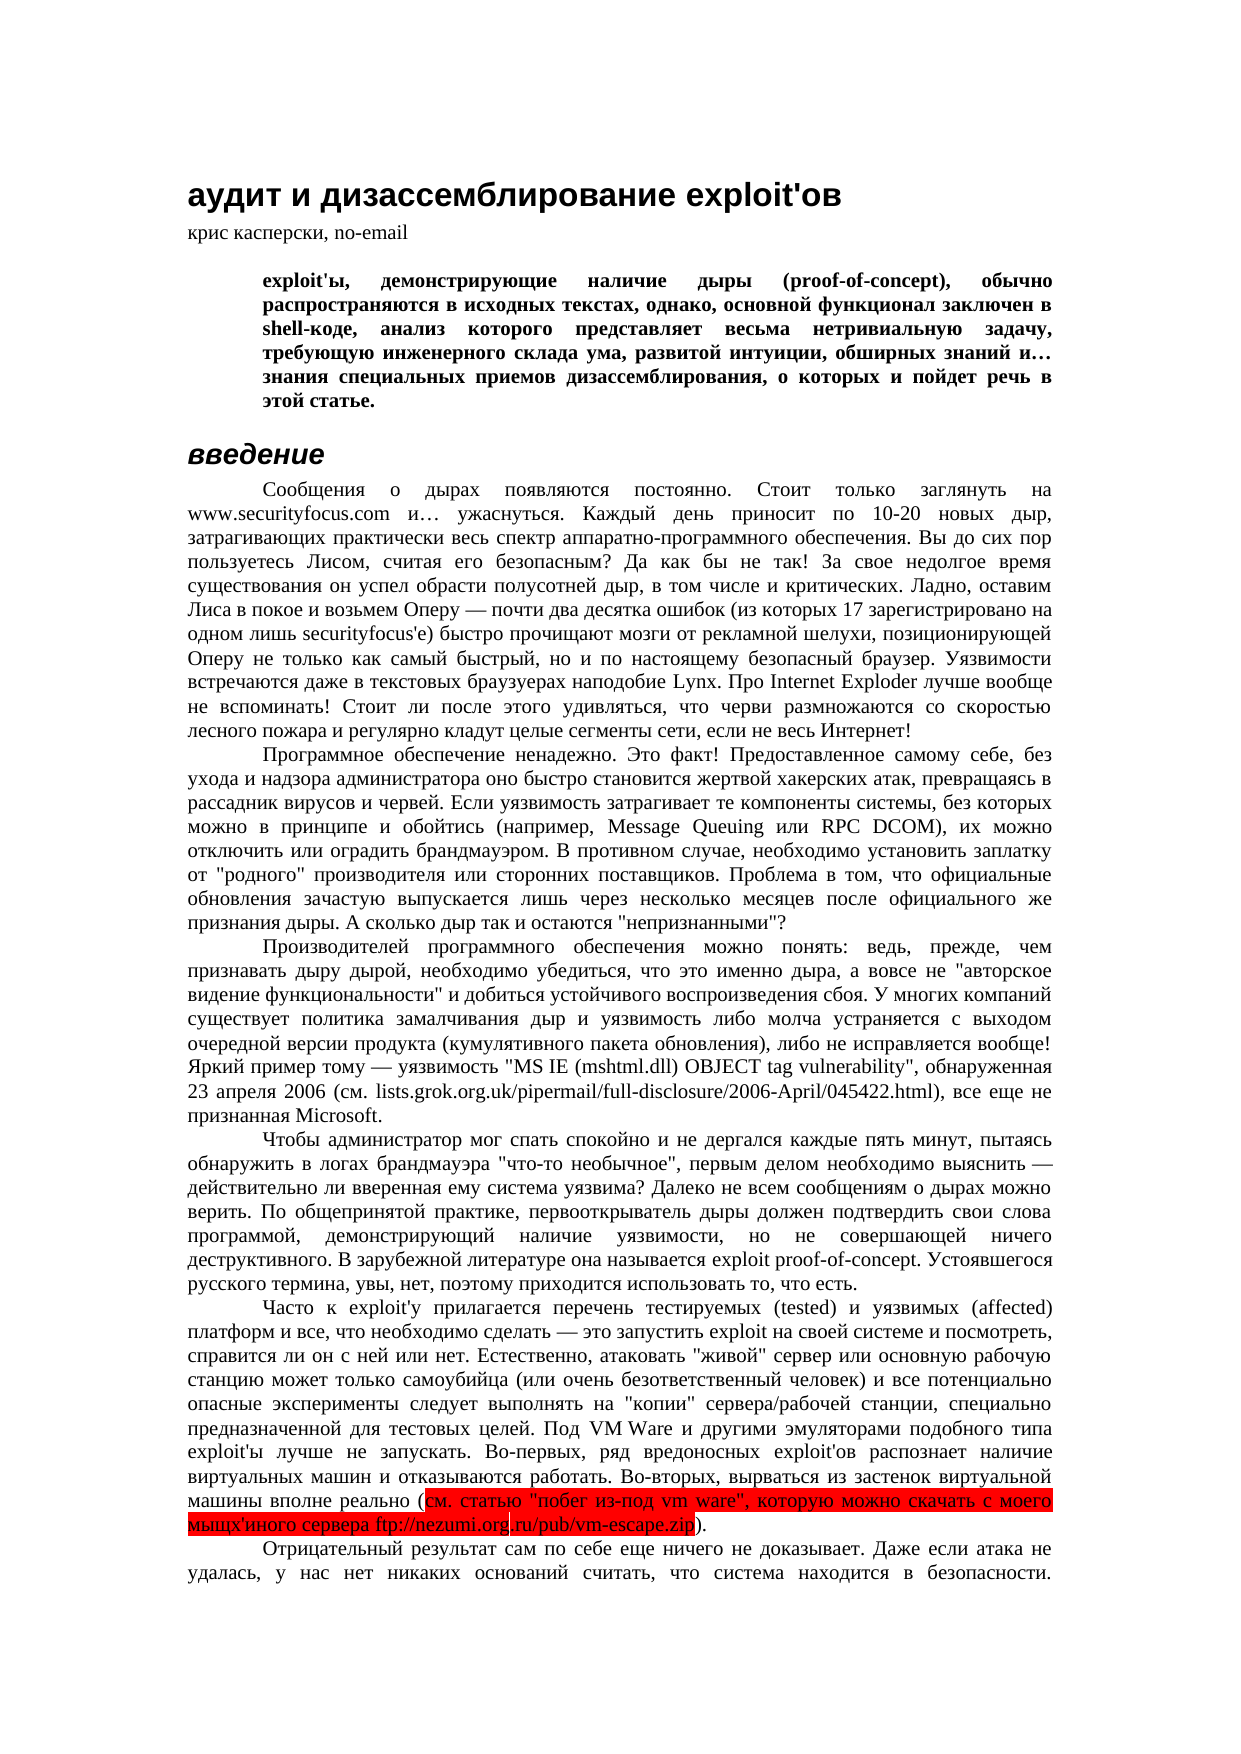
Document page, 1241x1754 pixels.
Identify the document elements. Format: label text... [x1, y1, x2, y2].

subtitle аудит и дизассемблирование exploit'ов [187, 175, 1053, 213]
text Производителей программного обеспечения можно понять: ведь, прежде, чем признавать дыру дырой, необходимо убедиться, что это именно дыра, а вовсе не "авторское видение функциональности" и добиться устойчивого воспроизведения сбоя. У многих компаний существует политика замалчивания дыр и уязвимость либо молча устраняется с выходом очередной версии продукта (кумулятивного пакета обновления), либо не исправляется вообще! Яркий пример тому — уязвимость "MS IE (mshtml.dll) OBJECT tag vulnerability", обнаруженная 23 апреля 2006 (см. lists.grok.org.uk/pipermail/full-disclosure/2006-April/045422.html), все еще не признанная Microsoft. [187, 934, 1053, 1127]
text Часто к exploit'у прилагается перечень тестируемых (tested) и уязвимых (affected) платформ и все, что необходимо сделать — это запустить exploit на своей системе и посмотреть, справится ли он с ней или нет. Естественно, атаковать "живой" сервер или основную рабочую станцию может только самоубийца (или очень безответственный человек) и все потенциально опасные эксперименты следует выполнять на "копии" сервера/рабочей станции, специально предназначенной для тестовых целей. Под VM Ware и другими эмуляторами подобного типа exploit'ы лучше не запускать. Во-первых, ряд вредоносных exploit'ов распознает наличие виртуальных машин и отказываются работать. Во-вторых, вырваться из застенок виртуальной машины вполне реально (см. статью "побег из-под vm ware", которую можно скачать с моего мыщх'иного сервера ftp://nezumi.org.ru/pub/vm-escape.zip). [187, 1295, 1053, 1536]
text Чтобы администратор мог спать спокойно и не дергался каждые пять минут, пытаясь обнаружить в логах брандмауэра "что-то необычное", первым делом необходимо выяснить — действительно ли вверенная ему система уязвима? Далеко не всем сообщениям о дырах можно верить. По общепринятой практике, первооткрыватель дыры должен подтвердить свои слова программой, демонстрирующий наличие уязвимости, но не совершающей ничего деструктивного. В зарубежной литературе она называется exploit proof-of-concept. Устоявшегося русского термина, увы, нет, поэтому приходится использовать то, что есть. [187, 1127, 1053, 1295]
text Программное обеспечение ненадежно. Это факт! Предоставленное самому себе, без ухода и надзора администратора оно быстро становится жертвой хакерских атак, превращаясь в рассадник вирусов и червей. Если уязвимость затрагивает те компоненты системы, без которых можно в принципе и обойтись (например, Message Queuing или RPC DCOM), их можно отключить или оградить брандмауэром. В противном случае, необходимо установить заплатку от "родного" производителя или сторонних поставщиков. Проблема в том, что официальные обновления зачастую выпускается лишь через несколько месяцев после официального же признания дыры. А сколько дыр так и остаются "непризнанными"? [187, 742, 1053, 934]
text Сообщения о дырах появляются постоянно. Стоит только заглянуть на www.securityfocus.com и… ужаснуться. Каждый день приносит по 10-20 новых дыр, затрагивающих практически весь спектр аппаратно-программного обеспечения. Вы до сих пор пользуетесь Лисом, считая его безопасным? Да как бы не так! За свое недолгое время существования он успел обрасти полусотней дыр, в том числе и критических. Ладно, оставим Лиса в покое и возьмем Оперу — почти два десятка ошибок (из которых 17 зарегистрировано на одном лишь securityfocus'е) быстро прочищают мозги от рекламной шелухи, позиционирующей Оперу не только как самый быстрый, но и по настоящему безопасный браузер. Уязвимости встречаются даже в текстовых браузуерах наподобие Lynx. Про Internet Exploder лучше вообще не вспоминать! Стоит ли после этого удивляться, что черви размножаются со скоростью лесного пожара и регулярно кладут целые сегменты сети, если не весь Интернет! [187, 477, 1053, 742]
text крис касперски, no-email [187, 220, 1053, 244]
text exploit'ы, демонстрирующие наличие дыры (proof-of-concept), обычно распространяются в исходных текстах, однако, основной функционал заключен в shell-коде, анализ которого представляет весьма нетривиальную задачу, требующую инженерного склада ума, развитой интуиции, обширных знаний и… знания специальных приемов дизассемблирования, о которых и пойдет речь в этой статье. [262, 268, 1053, 412]
text Отрицательный результат сам по себе еще ничего не доказывает. Даже если атака не удалась, у нас нет никаких оснований считать, что система находится в безопасности. [187, 1536, 1053, 1584]
subtitle введение [187, 437, 1053, 471]
